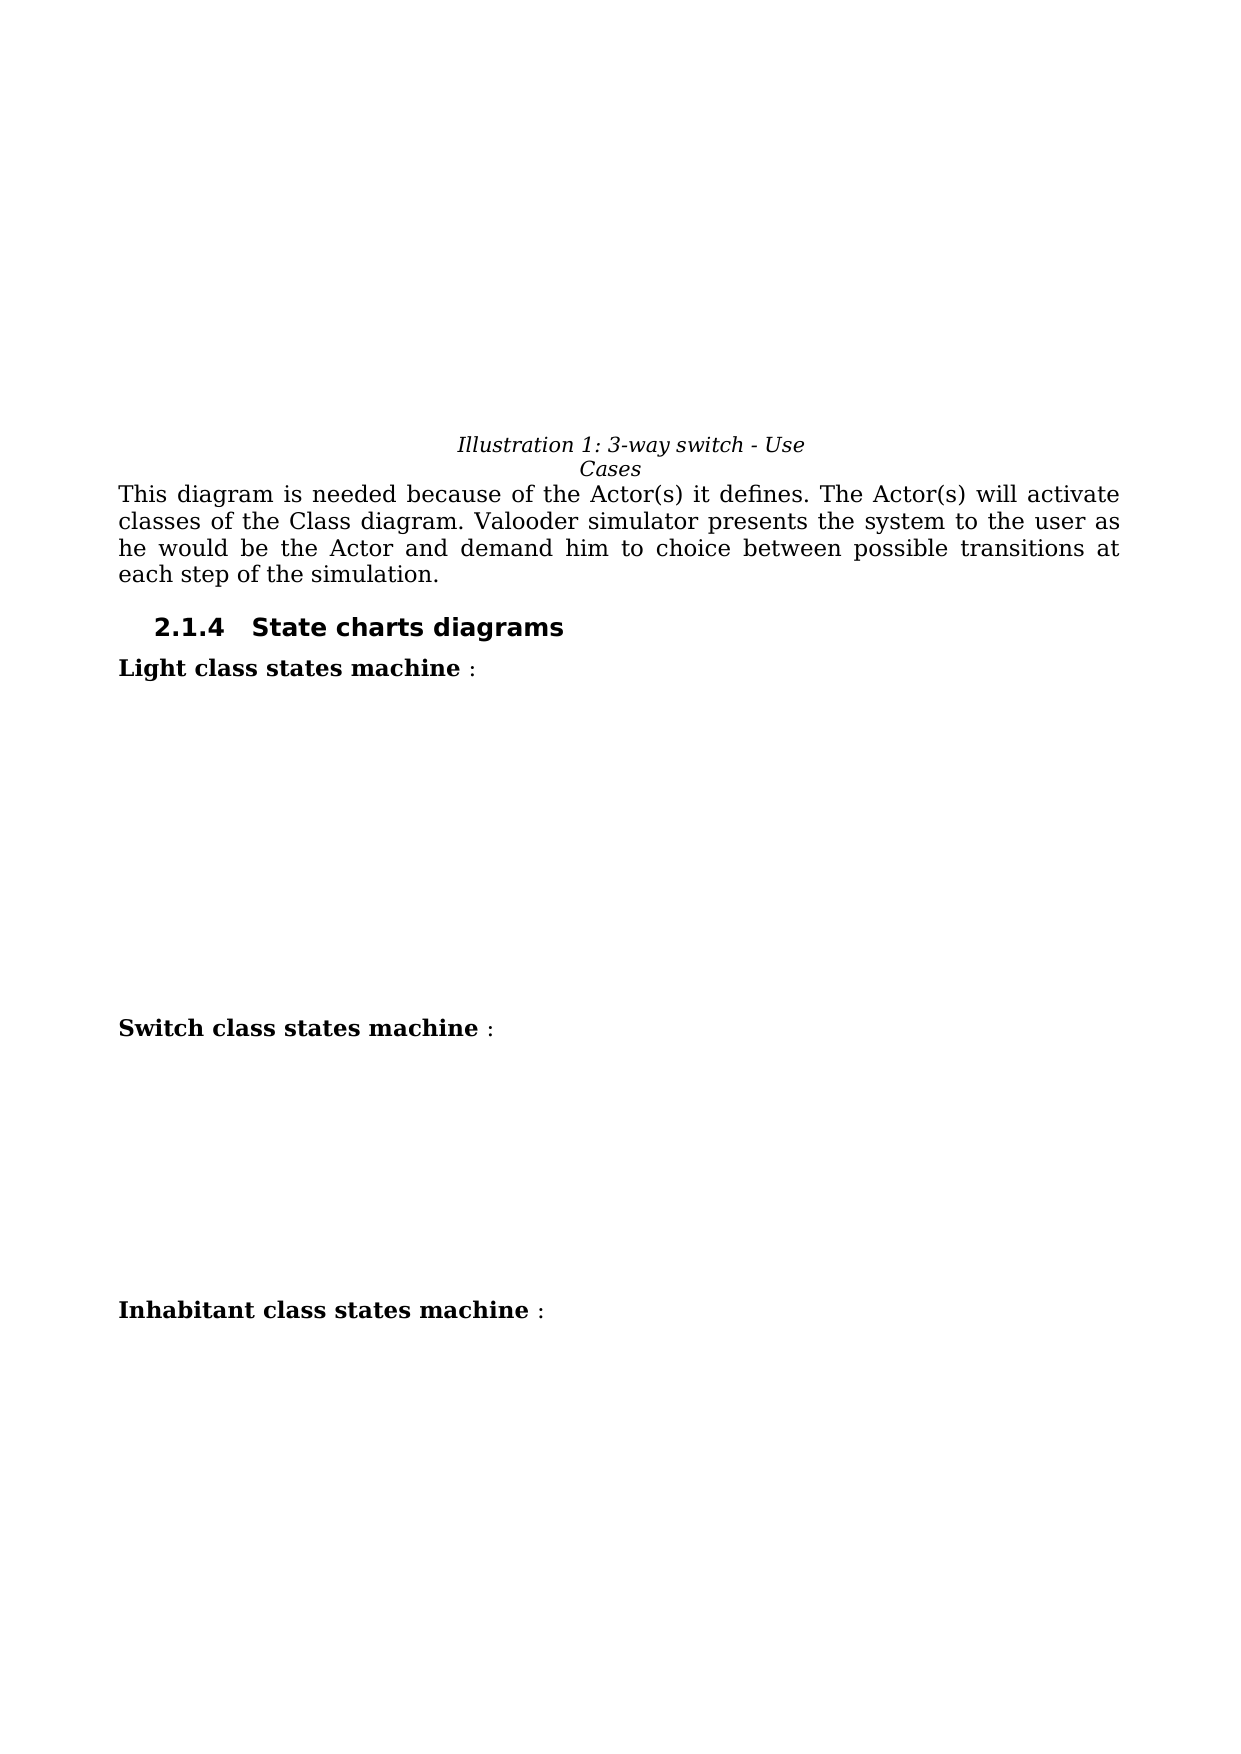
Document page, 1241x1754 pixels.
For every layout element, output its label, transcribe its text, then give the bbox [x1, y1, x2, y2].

text Illustration 1: 3-way switch - Use Cases [388, 118, 834, 481]
text Switch class states machine : [118, 695, 1122, 1042]
text Inhabitant class states machine : [118, 1055, 1122, 1324]
text Light class states machine : [118, 655, 1122, 682]
subtitle State charts diagrams [153, 613, 1122, 643]
text This diagram is needed because of the Actor(s) it defines. The Actor(s) will activate classes of the Class diagram. Valooder simulator presents the system to the user as he would be the Actor and demand him to choice between possible transitions at each step of the simulation. [118, 118, 1122, 588]
